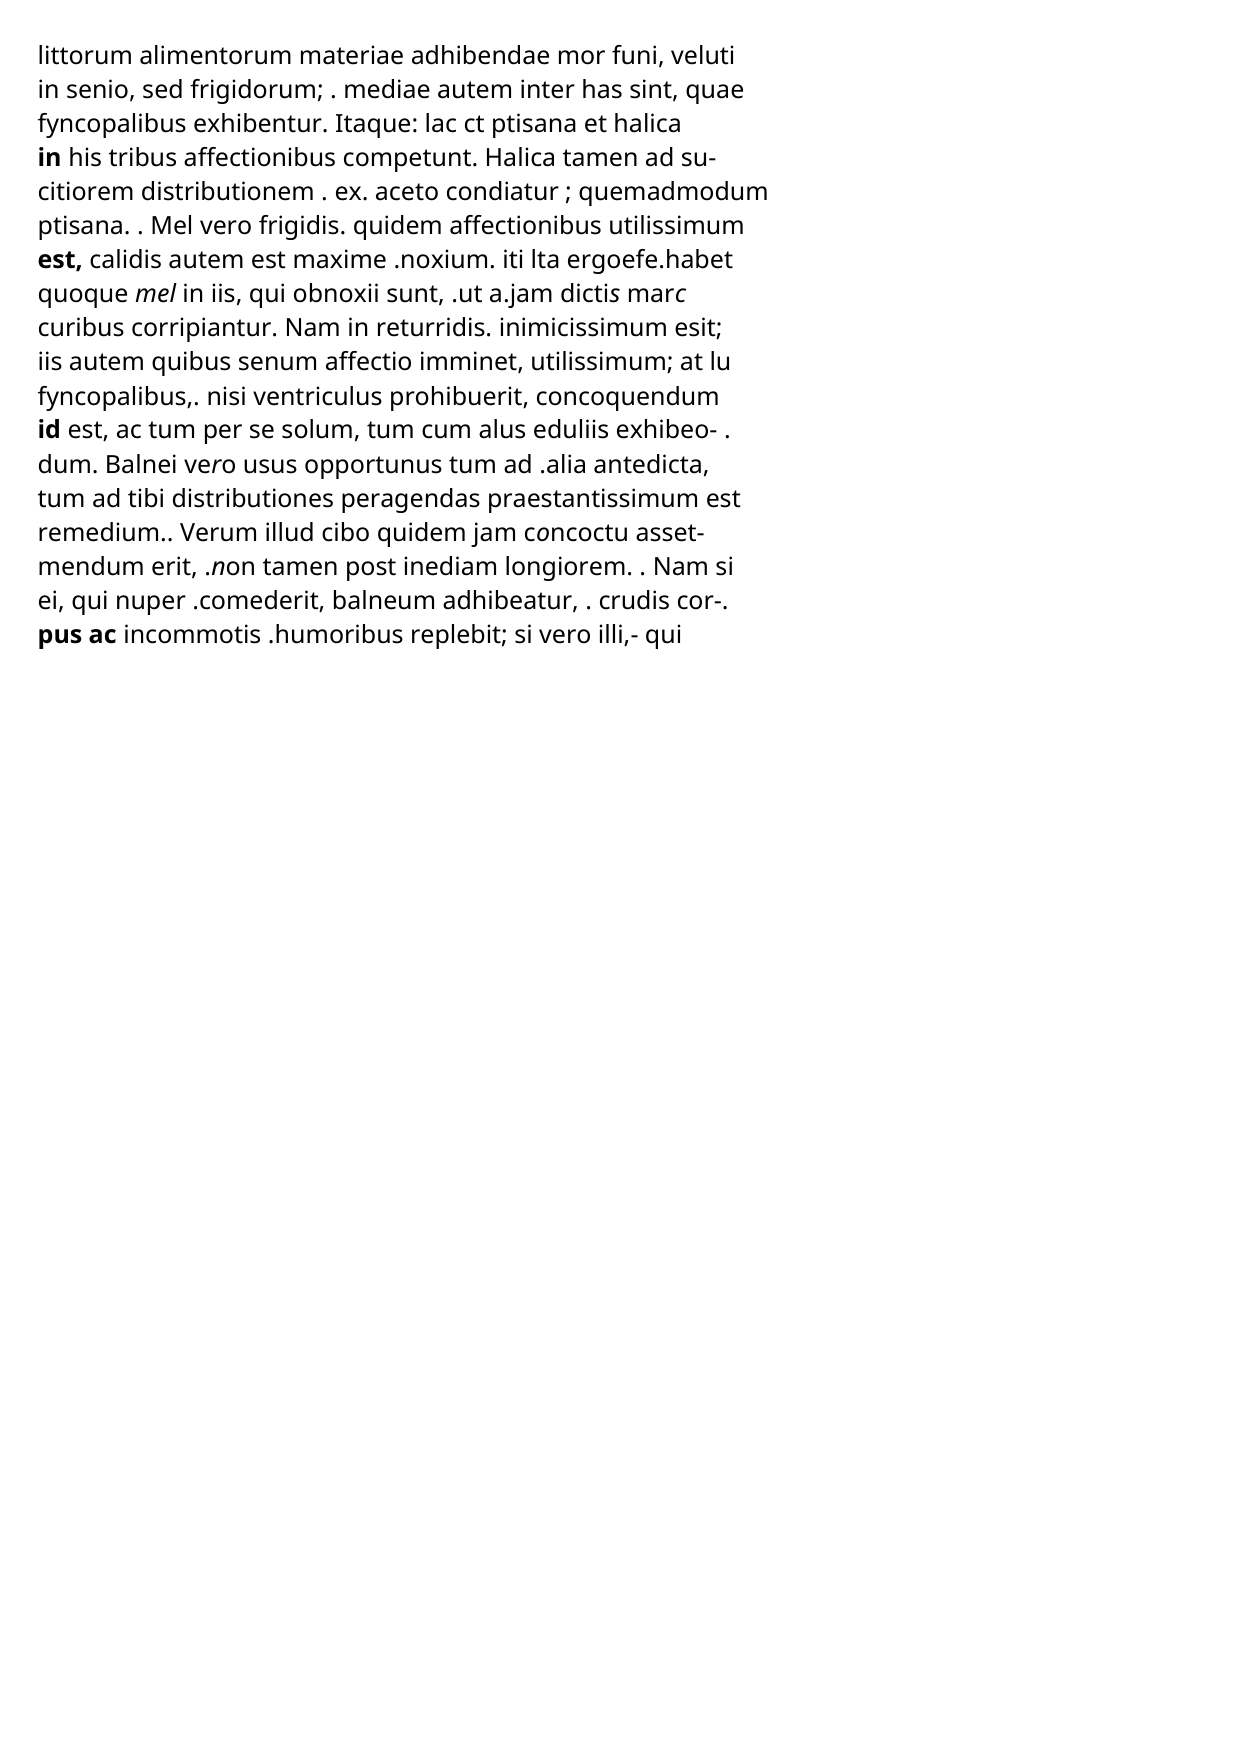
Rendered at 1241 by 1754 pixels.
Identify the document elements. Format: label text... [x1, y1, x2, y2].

text littorum alimentorum materiae adhibendae mor funi, veluti in senio, sed frigidorum; . mediae autem inter has sint, quae fyncopalibus exhibentur. Itaque: lac ct ptisana et halica in his tribus affectionibus competunt. Halica tamen ad su- citiorem distributionem . ex. aceto condiatur ; quemadmodum ptisana. . Mel vero frigidis. quidem affectionibus utilissimum est, calidis autem est maxime .noxium. iti lta ergoefe.habet quoque mel in iis, qui obnoxii sunt, .ut a.jam dictis marc curibus corripiantur. Nam in returridis. inimicissimum esit; iis autem quibus senum affectio imminet, utilissimum; at lu fyncopalibus,. nisi ventriculus prohibuerit, concoquendum id est, ac tum per se solum, tum cum alus eduliis exhibeo- . dum. Balnei vero usus opportunus tum ad .alia antedicta, tum ad tibi distributiones peragendas praestantissimum est remedium.. Verum illud cibo quidem jam concoctu asset- mendum erit, .non tamen post inediam longiorem. . Nam si ei, qui nuper .comederit, balneum adhibeatur, . crudis cor-. pus ac incommotis .humoribus replebit; si vero illi,- qui [37, 37, 1203, 651]
